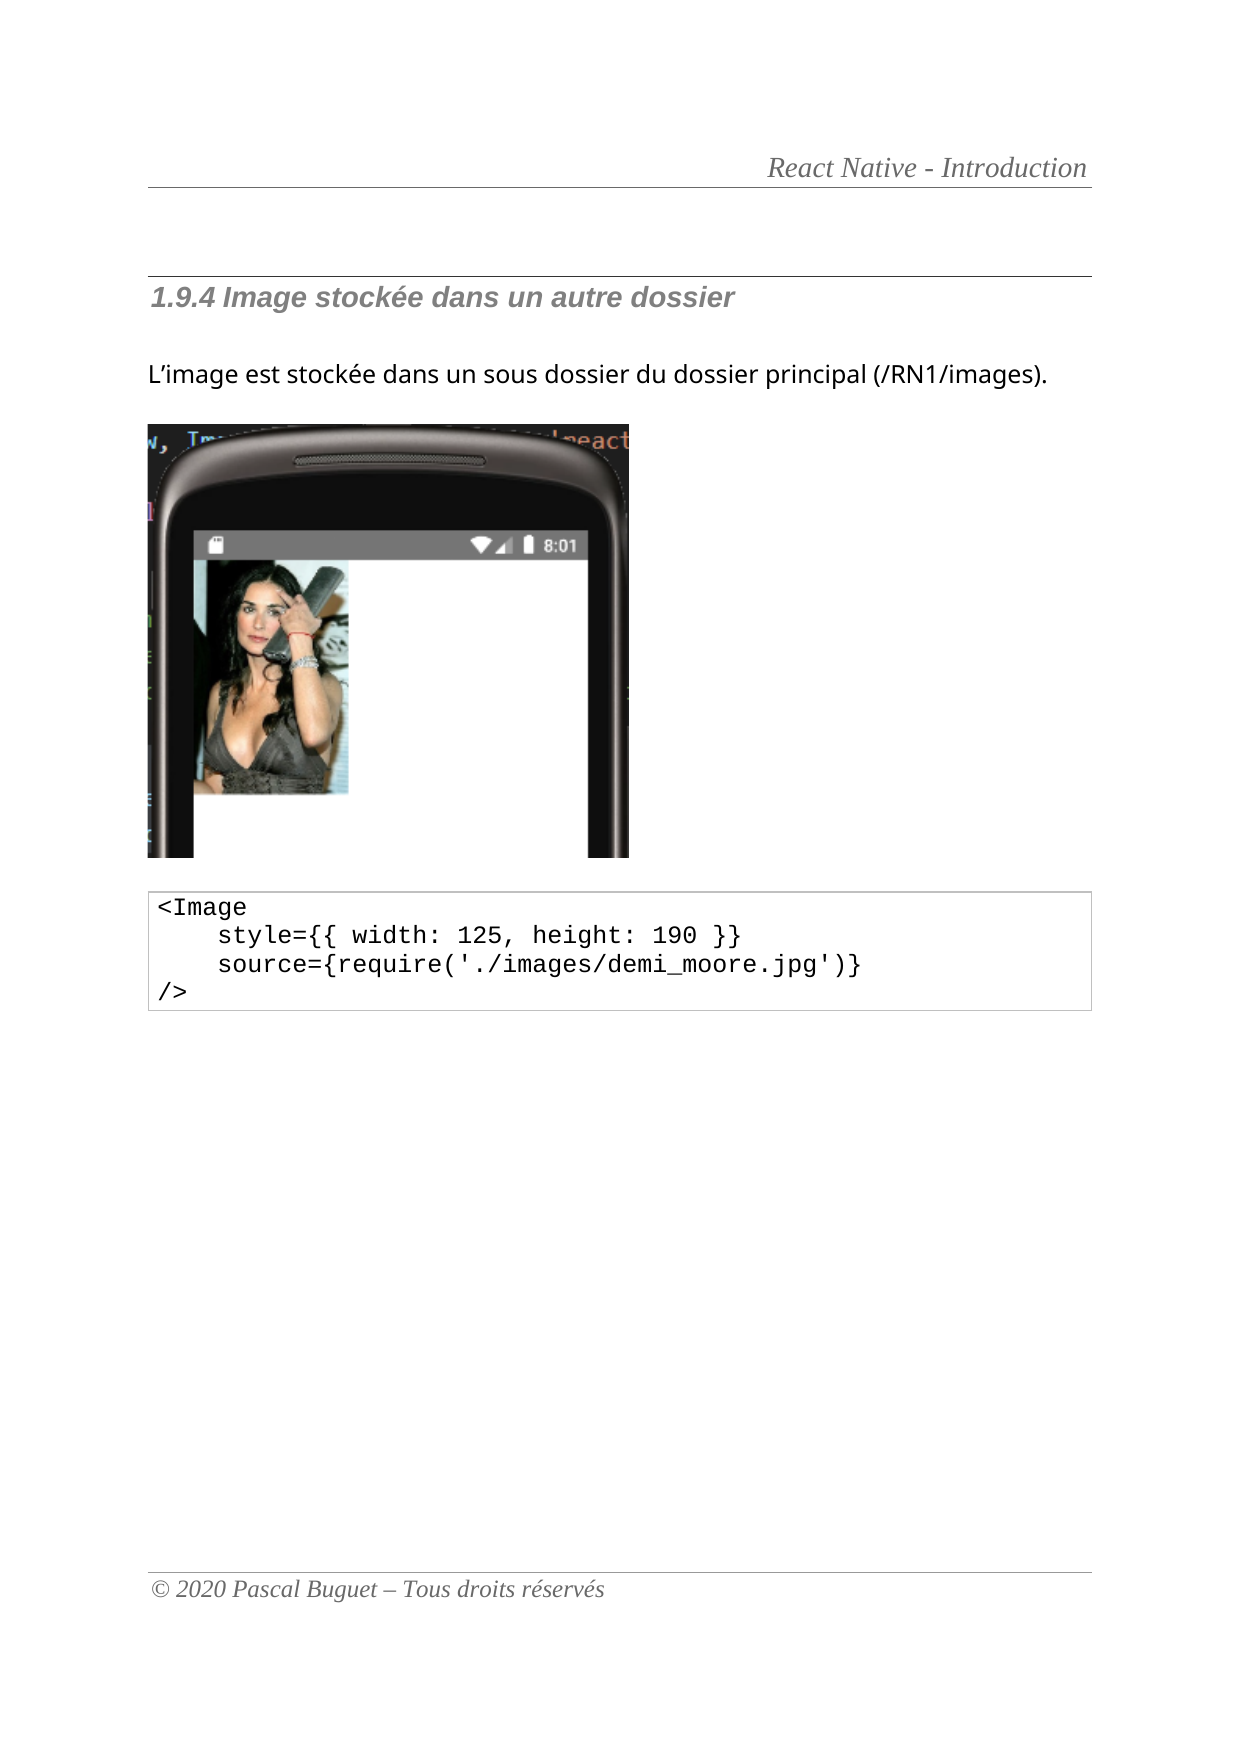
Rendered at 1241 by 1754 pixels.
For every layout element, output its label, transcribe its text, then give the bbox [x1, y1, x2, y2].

picture [147, 424, 629, 858]
subtitle Image stockée dans un autre dossier [148, 277, 1092, 316]
text /> [149, 976, 1091, 1010]
text L’image est stockée dans un sous dossier du dossier principal (/RN1/images). [148, 356, 1092, 391]
text style={{ width: 125, height: 190 }} [149, 920, 1091, 948]
text <Image [149, 893, 1091, 920]
text source={require('./images/demi_moore.jpg')} [149, 948, 1091, 976]
